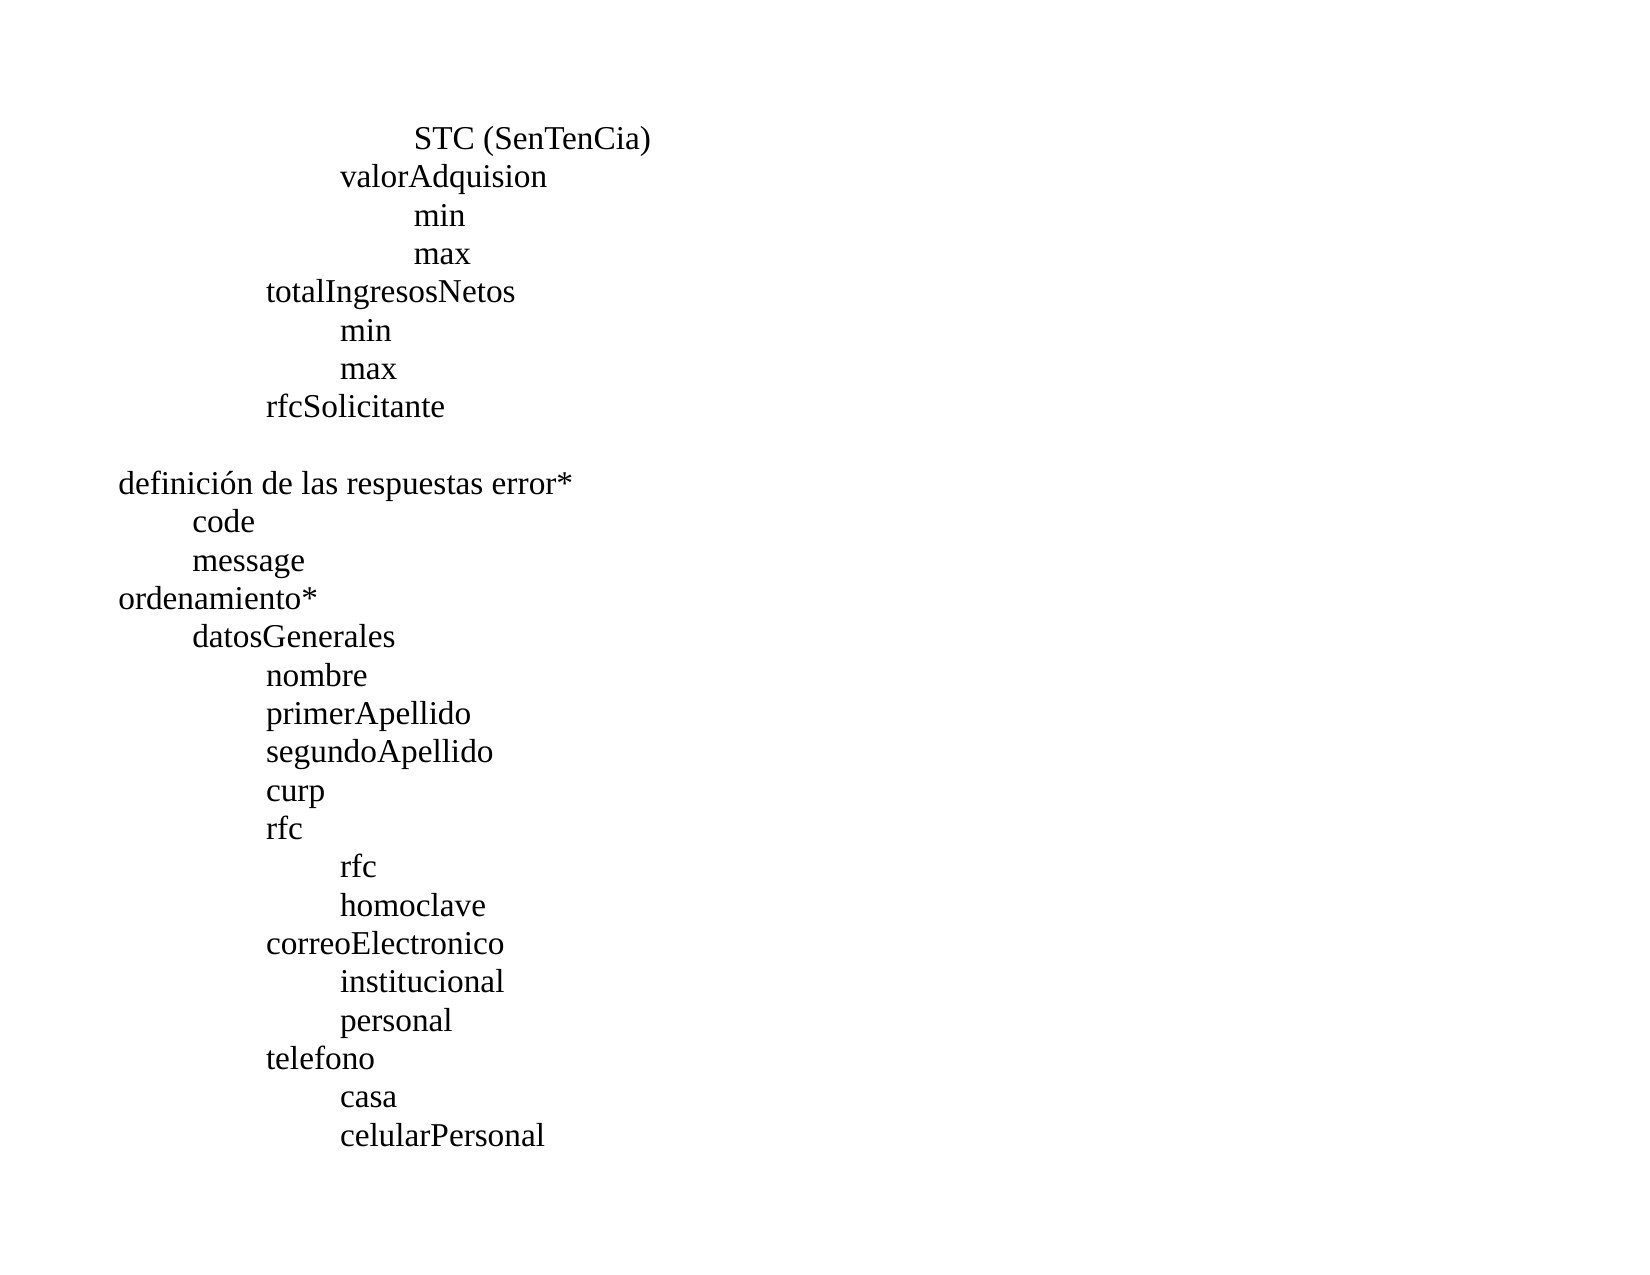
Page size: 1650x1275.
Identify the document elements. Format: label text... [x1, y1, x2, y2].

text datosGenerales [118, 616, 1532, 655]
text casa [118, 1076, 1532, 1115]
text rfcSolicitante [118, 386, 1532, 425]
text curp [118, 770, 1532, 808]
text code [118, 501, 1532, 540]
text min [118, 195, 1532, 233]
text totalIngresosNetos [118, 271, 1532, 310]
text personal [118, 1000, 1532, 1038]
text correoElectronico [118, 923, 1532, 961]
text homoclave [118, 885, 1532, 923]
text STC (SenTenCia) [118, 118, 1532, 156]
text max [118, 348, 1532, 386]
text institucional [118, 961, 1532, 1000]
text nombre [118, 655, 1532, 693]
text primerApellido [118, 693, 1532, 731]
text celularPersonal [118, 1115, 1532, 1153]
text telefono [118, 1038, 1532, 1076]
text valorAdquision [118, 156, 1532, 195]
text rfc [118, 846, 1532, 885]
text message [118, 540, 1532, 578]
text rfc [118, 808, 1532, 846]
text segundoApellido [118, 731, 1532, 770]
text min [118, 310, 1532, 348]
text ordenamiento* [118, 578, 1532, 616]
text max [118, 233, 1532, 271]
text definición de las respuestas error* [118, 463, 1532, 501]
